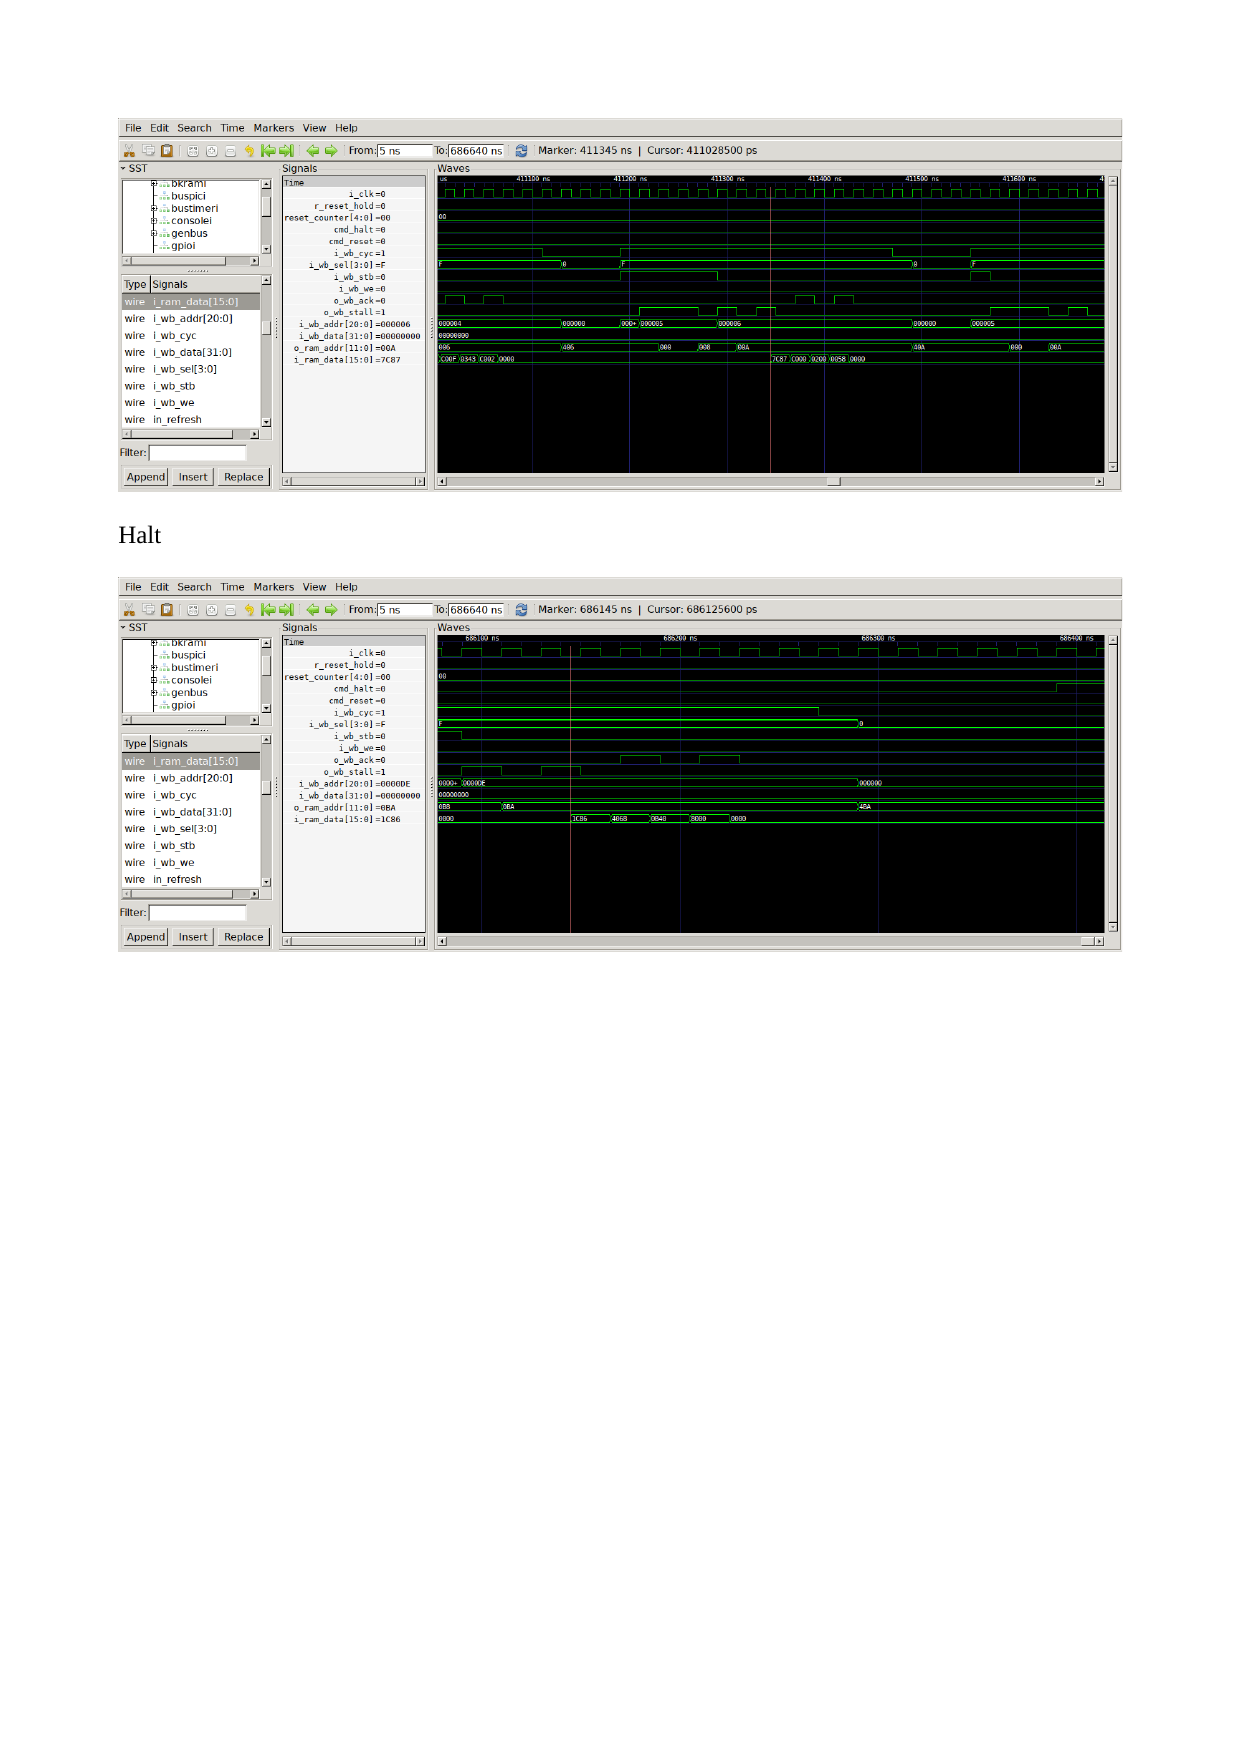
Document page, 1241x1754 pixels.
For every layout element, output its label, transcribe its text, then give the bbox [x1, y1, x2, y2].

text Halt [118, 520, 1122, 549]
picture [118, 577, 1123, 952]
picture [118, 118, 1123, 492]
